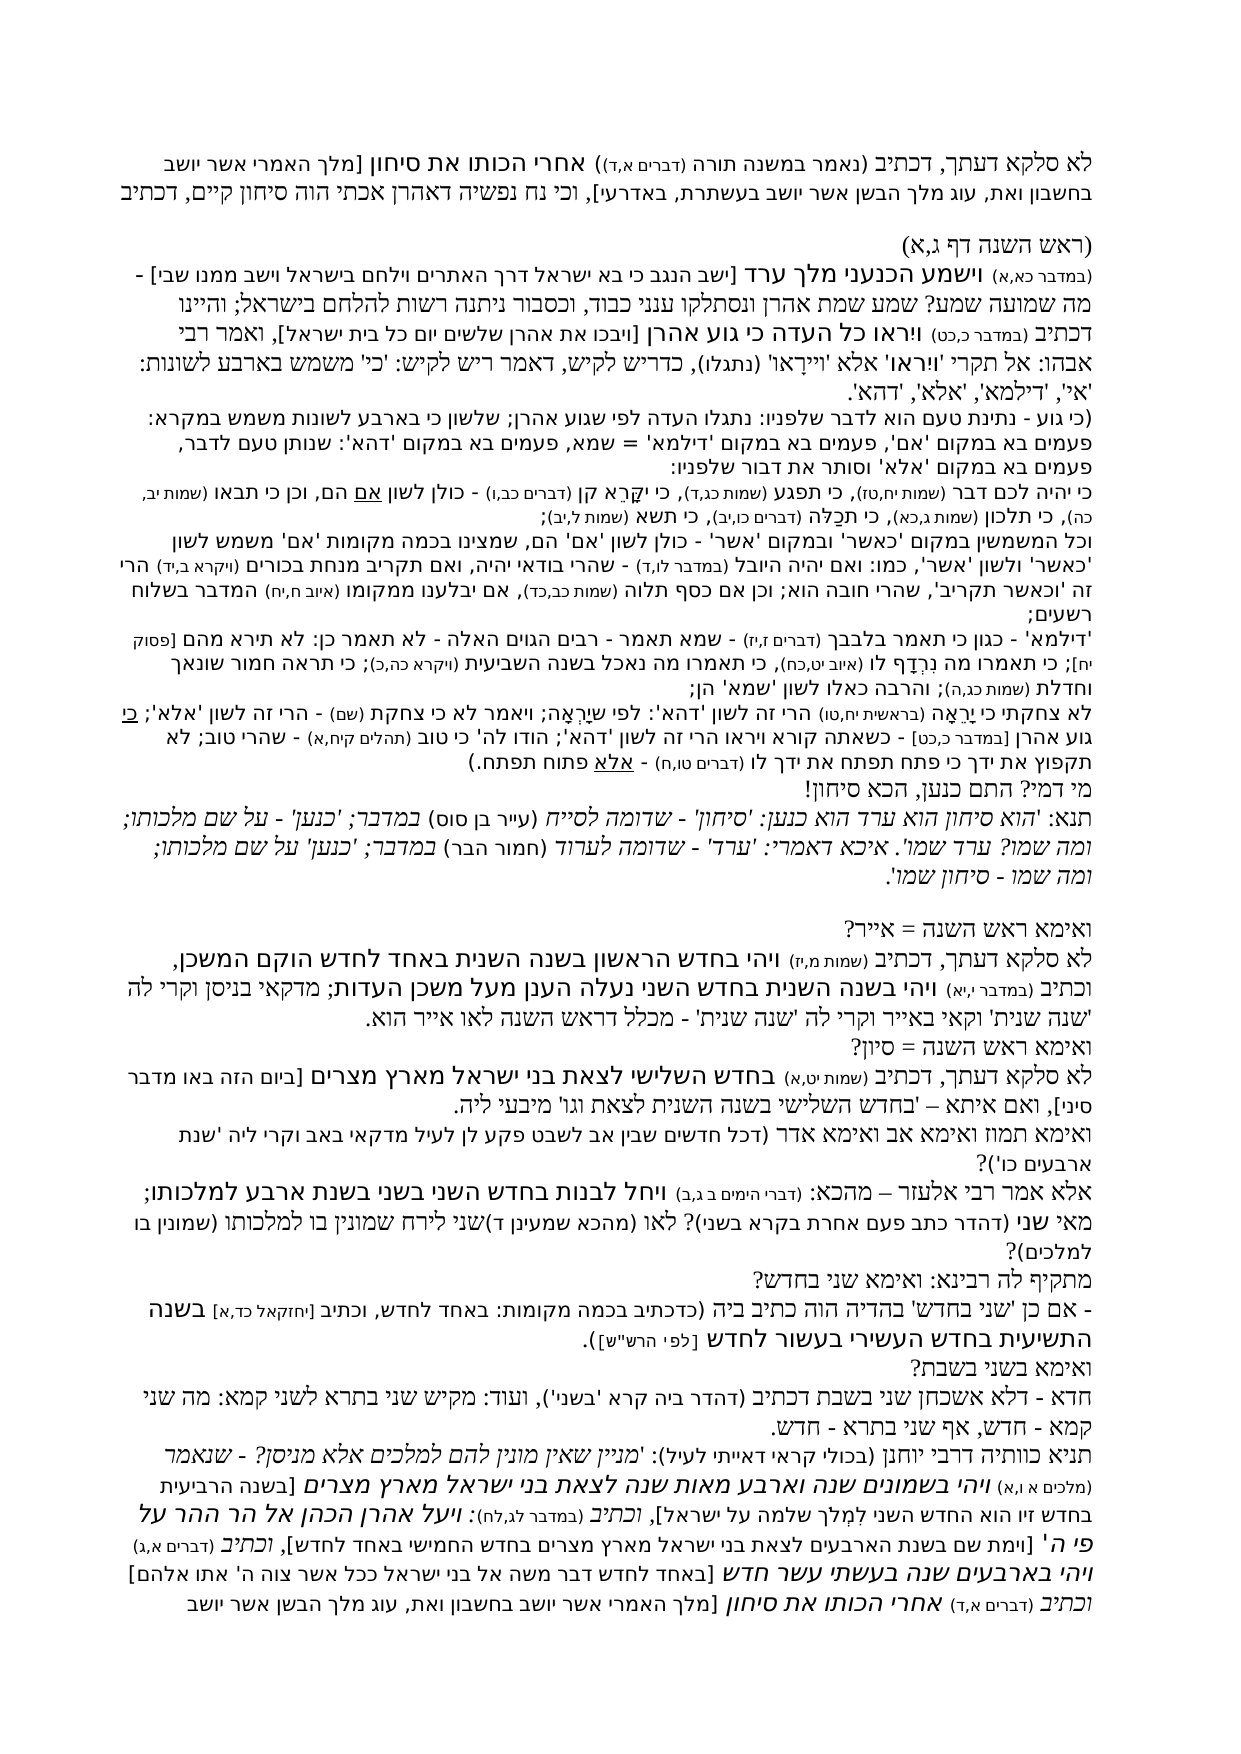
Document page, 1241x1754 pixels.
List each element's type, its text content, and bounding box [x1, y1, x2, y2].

text (כי גוע - נתינת טעם הוא לדבר שלפניו: נתגלו העדה לפי שגוע אהרן; שלשון כי בארבע לשונות משמש במקרא: פעמים בא במקום 'אם', פעמים בא במקום 'דילמא' = שמא, פעמים בא במקום 'דהא': שנותן טעם לדבר, פעמים בא במקום 'אלא' וסותר את דבור שלפניו: [118, 406, 1092, 479]
text ואימא בשני בשבת? [118, 1353, 1092, 1382]
text - אם כן 'שני בחדש' בהדיה הוה כתיב ביה (כדכתיב בכמה מקומות: באחד לחדש, וכתיב [יחזקאל כד,א] בשנה התשיעית בחדש העשירי בעשור לחדש [לפי הרש"ש]). [118, 1294, 1092, 1353]
text מי דמי? התם כנען, הכא סיחון! [118, 774, 1092, 803]
text ואימא ראש השנה = אייר? [118, 914, 1092, 943]
text 'דילמא' - כגון כי תאמר בלבבך (דברים ז,יז) - שמא תאמר - רבים הגוים האלה - לא תאמר כן: לא תירא מהם [פסוק יח]; כי תאמרו מה נִרְדָף לו (איוב יט,כח), כי תאמרו מה נאכל בשנה השביעית (ויקרא כה,כ); כי תראה חמור שונאך וחדלת (שמות כג,ה); והרבה כאלו לשון 'שמא' הן; [118, 627, 1092, 700]
text לא סלקא דעתך, דכתיב (שמות מ,יז) ויהי בחדש הראשון בשנה השנית באחד לחדש הוקם המשכן, וכתיב (במדבר י,יא) ויהי בשנה השנית בחדש השני נעלה הענן מעל משכן העדות; מדקאי בניסן וקרי לה 'שנה שנית' וקאי באייר וקרי לה 'שנה שנית' - מכלל דראש השנה לאו אייר הוא. [118, 943, 1092, 1031]
text תניא כוותיה דרבי יוחנן (בכולי קראי דאייתי לעיל): 'מניין שאין מונין להם למלכים אלא מניסן? - שנאמר (מלכים א ו,א) ויהי בשמונים שנה וארבע מאות שנה לצאת בני ישראל מארץ מצרים [בשנה הרביעית בחדש זיו הוא החדש השני לִמְלֹך שלמה על ישראל], וכתיב (במדבר לג,לח): ויעל אהרן הכהן אל הר ההר על פי ה' [וימת שם בשנת הארבעים לצאת בני ישראל מארץ מצרים בחדש החמישי באחד לחדש], וכתיב (דברים א,ג) ויהי בארבעים שנה בעשתי עשר חדש [באחד לחדש דבר משה אל בני ישראל ככל אשר צוה ה' אתו אלהם] וכתיב (דברים א,ד) אחרי הכותו את סיחון [מלך האמרי אשר יושב בחשבון ואת, עוג מלך הבשן אשר יושב [118, 1440, 1092, 1617]
text מתקיף לה רבינא: ואימא שני בחדש? [118, 1265, 1092, 1294]
text ואימא תמוז ואימא אב ואימא אדר (דכל חדשים שבין אב לשבט פקע לן לעיל מדקאי באב וקרי ליה 'שנת ארבעים כו')? [118, 1119, 1092, 1177]
text כי יהיה לכם דבר (שמות יח,טז), כי תפגע (שמות כג,ד), כי יקָּרֵא קן (דברים כב,ו) - כולן לשון אם הם, וכן כי תבאו (שמות יב,כה), כי תלכון (שמות ג,כא), כי תכַלּה (דברים כו,יב), כי תשא (שמות ל,יב); [118, 479, 1092, 529]
text לא צחקתי כי יָרֵאָה (בראשית יח,טו) הרי זה לשון 'דהא': לפי שיָרְאָה; ויאמר לא כי צחקת (שם) - הרי זה לשון 'אלא'; כי גוע אהרן [במדבר כ,כט] - כשאתה קורא ויראו הרי זה לשון 'דהא'; הודו לה' כי טוב (תהלים קיח,א) - שהרי טוב; לא תקפוץ את ידך כי פתח תפתח את ידך לו (דברים טו,ח) - אלא פתוח תפתח.) [118, 700, 1092, 774]
text (במדבר כא,א) וישמע הכנעני מלך ערד [ישב הנגב כי בא ישראל דרך האתרים וילחם בישראל וישב ממנו שבי] - מה שמועה שמע? שמע שמת אהרן ונסתלקו ענני כבוד, וכסבור ניתנה רשות להלחם בישראל; והיינו דכתיב (במדבר כ,כט) ויִראו כל העדה כי גוע אהרן [ויבכו את אהרן שלשים יום כל בית ישראל], ואמר רבי אבהו: אל תקרי 'ויִראו' אלא 'ויירָאו' (נתגלו), כדריש לקיש, דאמר ריש לקיש: 'כי' משמש בארבע לשונות: 'אי', 'דילמא', 'אלא', 'דהא'. [118, 259, 1092, 406]
text אלא אמר רבי אלעזר – מהכא: (דברי הימים ב ג,ב) ויחל לבנות בחדש השני בשני בשנת ארבע למלכותו; מאי שני (דהדר כתב פעם אחרת בקרא בשני)? לאו (מהכא שמעינן ד)שני לירח שמונין בו למלכותו (שמונין בו למלכים)? [118, 1177, 1092, 1265]
text לא סלקא דעתך, דכתיב (נאמר במשנה תורה (דברים א,ד)) אחרי הכותו את סיחון [מלך האמרי אשר יושב בחשבון ואת, עוג מלך הבשן אשר יושב בעשתרת, באדרעי], וכי נח נפשיה דאהרן אכתי הוה סיחון קיים, דכתיב [118, 148, 1092, 206]
text חדא - דלא אשכחן שני בשבת דכתיב (דהדר ביה קרא 'בשני'), ועוד: מקיש שני בתרא לשני קמא: מה שני קמא - חדש, אף שני בתרא - חדש. [118, 1382, 1092, 1440]
text לא סלקא דעתך, דכתיב (שמות יט,א) בחדש השלישי לצאת בני ישראל מארץ מצרים [ביום הזה באו מדבר סיני], ואם איתא – 'בחדש השלישי בשנה השנית לצאת וגו' מיבעי ליה. [118, 1061, 1092, 1119]
text ואימא ראש השנה = סיון? [118, 1031, 1092, 1061]
text וכל המשמשין במקום 'כאשר' ובמקום 'אשר' - כולן לשון 'אם' הם, שמצינו בכמה מקומות 'אם' משמש לשון 'כאשר' ולשון 'אשר', כמו: ואם יהיה היובל (במדבר לו,ד) - שהרי בודאי יהיה, ואם תקריב מנחת בכורים (ויקרא ב,יד) הרי זה 'וכאשר תקריב', שהרי חובה הוא; וכן אם כסף תלוה (שמות כב,כד), אם יבלענו ממקומו (איוב ח,יח) המדבר בשלוח רשעים; [118, 529, 1092, 627]
text תנא: 'הוא סיחון הוא ערד הוא כנען: 'סיחון' - שדומה לסייח (עייר בן סוס) במדבר; 'כנען' - על שם מלכותו; ומה שמו? ערד שמו'. איכא דאמרי: 'ערד' - שדומה לערוד (חמור הבר) במדבר; 'כנען' על שם מלכותו; ומה שמו - סיחון שמו'. [118, 803, 1092, 890]
text (ראש השנה דף ג,א) [118, 230, 1092, 259]
